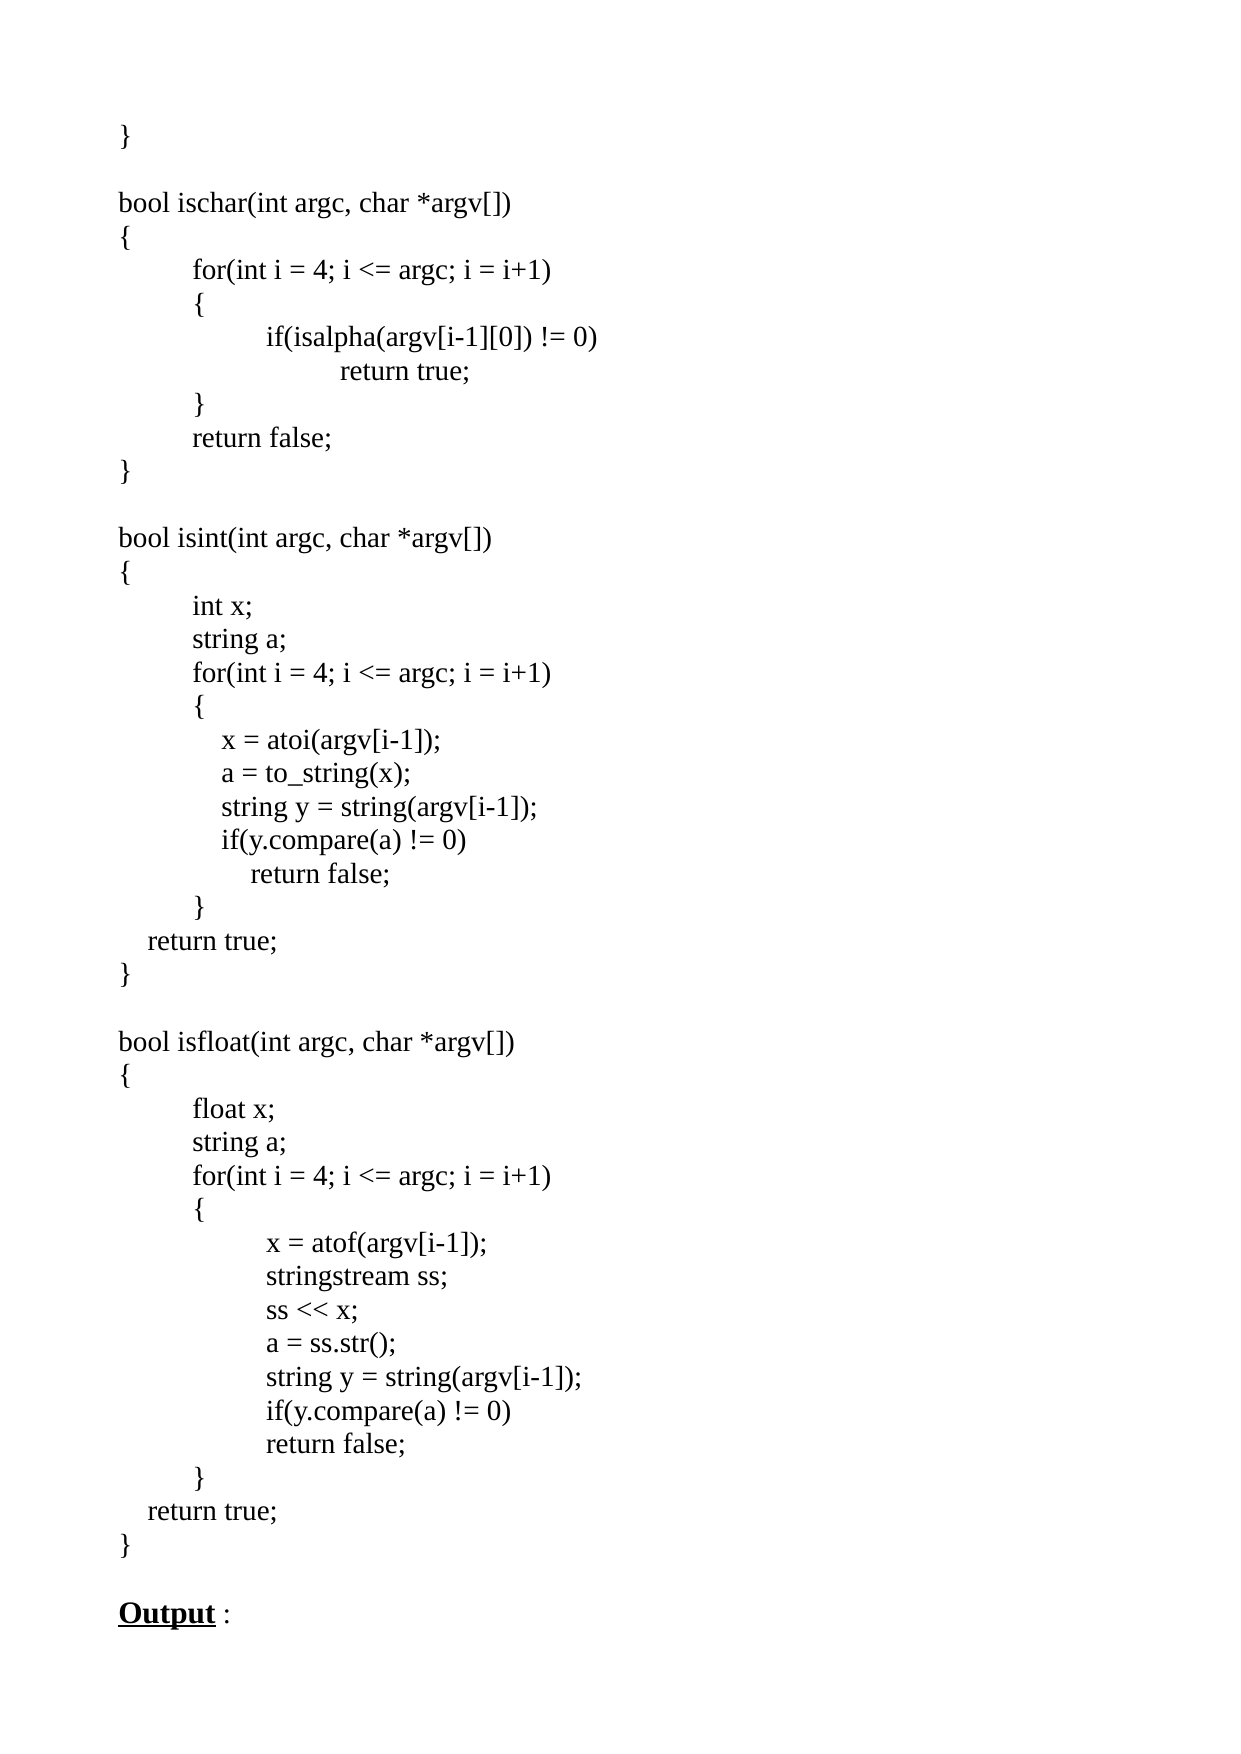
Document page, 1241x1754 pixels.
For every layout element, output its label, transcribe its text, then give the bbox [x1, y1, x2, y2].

text { [118, 286, 1122, 319]
text return true; [118, 923, 1122, 957]
text return false; [118, 856, 1122, 889]
text x = atof(argv[i-1]); [118, 1225, 1122, 1258]
text if(y.compare(a) != 0) [118, 822, 1122, 856]
text int x; [118, 588, 1122, 621]
text } [118, 118, 1122, 152]
text stringstream ss; [118, 1258, 1122, 1292]
text } [118, 889, 1122, 923]
text { [118, 1191, 1122, 1225]
text bool isfloat(int argc, char *argv[]) [118, 1024, 1122, 1057]
text string a; [118, 621, 1122, 655]
text string y = string(argv[i-1]); [118, 789, 1122, 822]
text if(isalpha(argv[i-1][0]) != 0) [118, 319, 1122, 353]
text ss << x; [118, 1292, 1122, 1326]
text return false; [118, 420, 1122, 453]
text x = atoi(argv[i-1]); [118, 722, 1122, 755]
text if(y.compare(a) != 0) [118, 1393, 1122, 1426]
text return false; [118, 1426, 1122, 1460]
text float x; [118, 1091, 1122, 1124]
text } [118, 957, 1122, 990]
text bool ischar(int argc, char *argv[]) [118, 185, 1122, 219]
text { [118, 1057, 1122, 1091]
text { [118, 688, 1122, 722]
text bool isint(int argc, char *argv[]) [118, 521, 1122, 554]
text } [118, 453, 1122, 487]
text for(int i = 4; i <= argc; i = i+1) [118, 655, 1122, 688]
text for(int i = 4; i <= argc; i = i+1) [118, 252, 1122, 286]
text a = to_string(x); [118, 755, 1122, 789]
text } [118, 1527, 1122, 1560]
text } [118, 1460, 1122, 1493]
text Output : [118, 1594, 1122, 1630]
text for(int i = 4; i <= argc; i = i+1) [118, 1158, 1122, 1191]
text string y = string(argv[i-1]); [118, 1359, 1122, 1393]
text } [118, 386, 1122, 420]
text { [118, 554, 1122, 588]
text return true; [118, 1493, 1122, 1527]
text { [118, 219, 1122, 252]
text string a; [118, 1124, 1122, 1158]
text return true; [118, 353, 1122, 386]
text a = ss.str(); [118, 1326, 1122, 1359]
